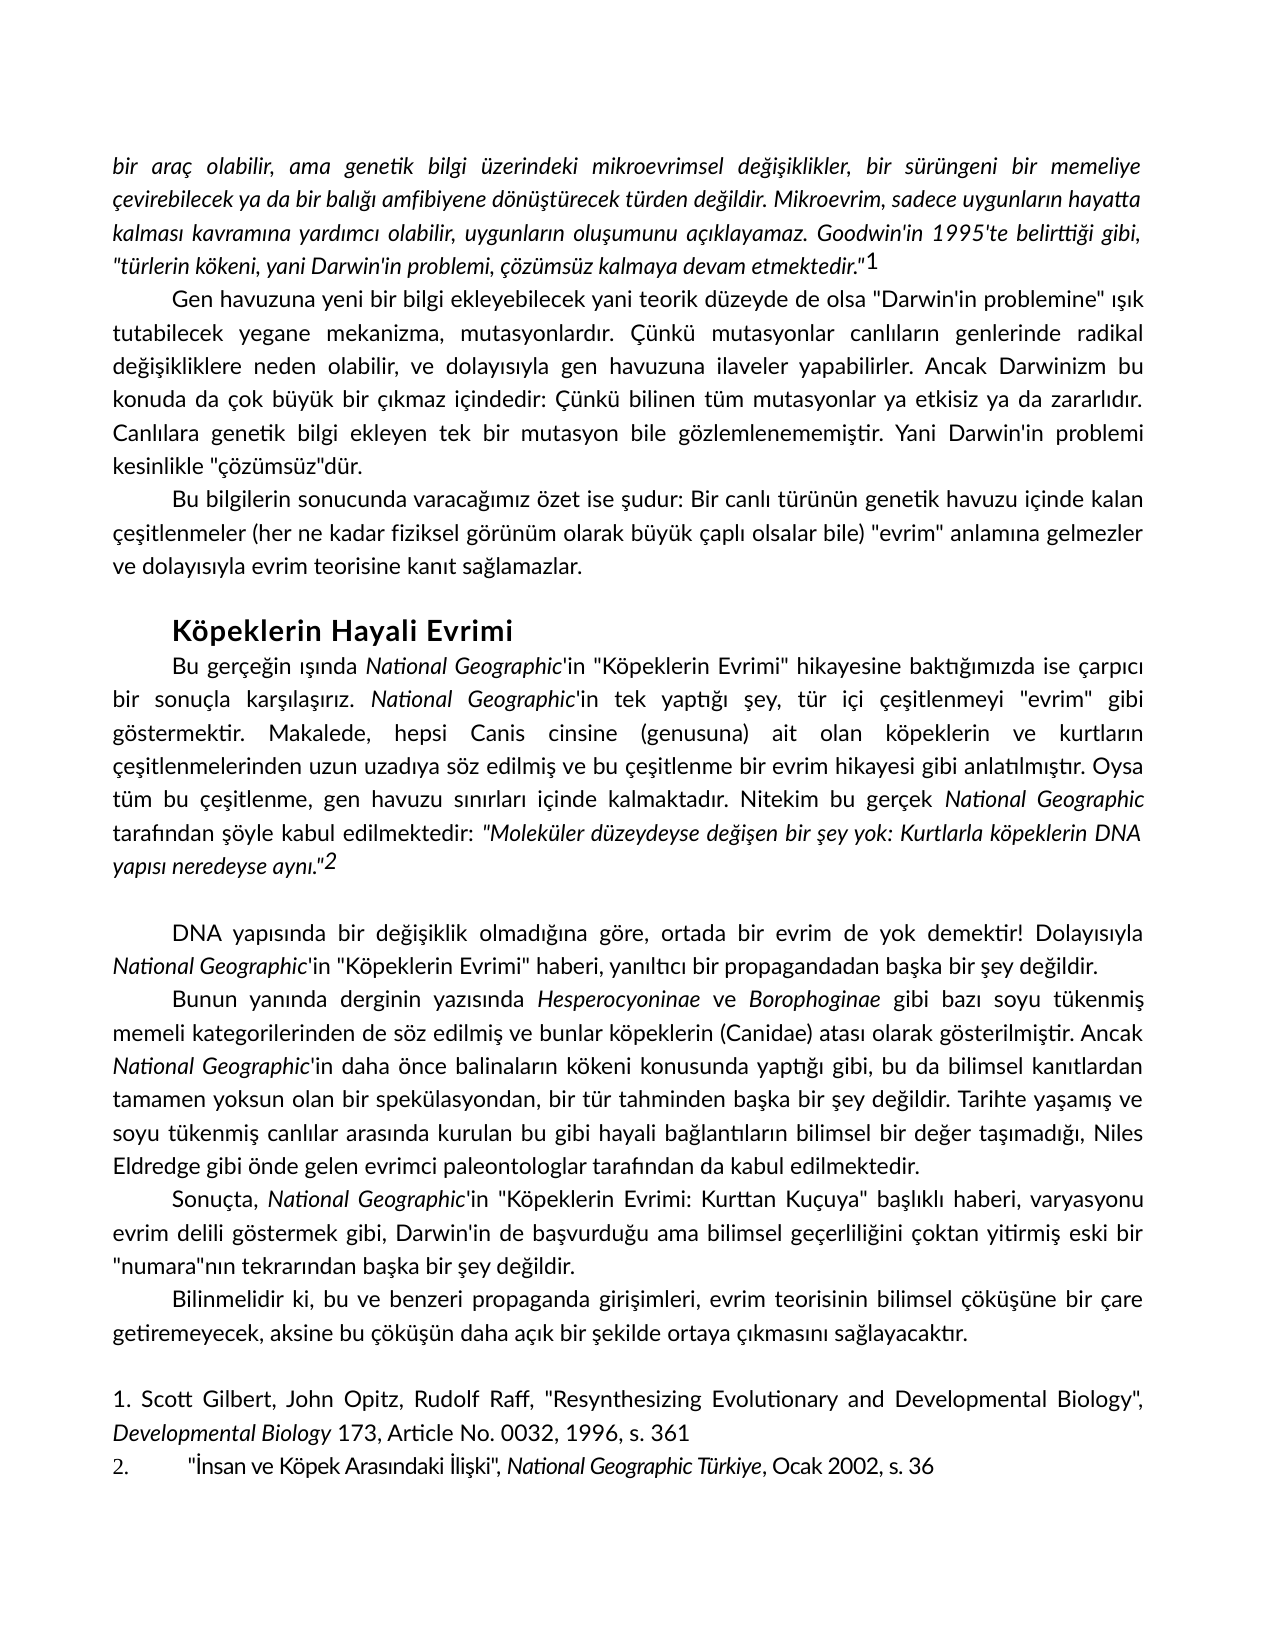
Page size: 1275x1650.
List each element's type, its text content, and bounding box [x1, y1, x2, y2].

text bir araç olabilir, ama genetik bilgi üzerindeki mikroevrimsel değişiklikler, bir sürüngeni bir memeliye çevirebilecek ya da bir balığı amfibiyene dönüştürecek türden değildir. Mikroevrim, sadece uygunların hayatta kalması kavramına yardımcı olabilir, uygunların oluşumunu açıklayamaz. Goodwin'in 1995'te belirttiği gibi, "türlerin kökeni, yani Darwin'in problemi, çözümsüz kalmaya devam etmektedir."1 [112, 148, 1145, 281]
text Bu gerçeğin ışında National Geographic'in "Köpeklerin Evrimi" hikayesine baktığımızda ise çarpıcı bir sonuçla karşılaşırız. National Geographic'in tek yaptığı şey, tür içi çeşitlenmeyi "evrim" gibi göstermektir. Makalede, hepsi Canis cinsine (genusuna) ait olan köpeklerin ve kurtların çeşitlenmelerinden uzun uzadıya söz edilmiş ve bu çeşitlenme bir evrim hikayesi gibi anlatılmıştır. Oysa tüm bu çeşitlenme, gen havuzu sınırları içinde kalmaktadır. Nitekim bu gerçek National Geographic tarafından şöyle kabul edilmektedir: "Moleküler düzeydeyse değişen bir şey yok: Kurtlarla köpeklerin DNA yapısı neredeyse aynı."2 [112, 648, 1145, 881]
text Bilinmelidir ki, bu ve benzeri propaganda girişimleri, evrim teorisinin bilimsel çöküşüne bir çare getiremeyecek, aksine bu çöküşün daha açık bir şekilde ortaya çıkmasını sağlayacaktır. [112, 1281, 1145, 1348]
text Gen havuzuna yeni bir bilgi ekleyebilecek yani teorik düzeyde de olsa "Darwin'in problemine" ışık tutabilecek yegane mekanizma, mutasyonlardır. Çünkü mutasyonlar canlıların genlerinde radikal değişikliklere neden olabilir, ve dolayısıyla gen havuzuna ilaveler yapabilirler. Ancak Darwinizm bu konuda da çok büyük bir çıkmaz içindedir: Çünkü bilinen tüm mutasyonlar ya etkisiz ya da zararlıdır. Canlılara genetik bilgi ekleyen tek bir mutasyon bile gözlemlenememiştir. Yani Darwin'in problemi kesinlikle "çözümsüz"dür. [112, 281, 1145, 481]
list "İnsan ve Köpek Arasındaki İlişki", National Geographic Türkiye, Ocak 2002, s. 36 [112, 1448, 1145, 1481]
text Sonuçta, National Geographic'in "Köpeklerin Evrimi: Kurttan Kuçuya" başlıklı haberi, varyasyonu evrim delili göstermek gibi, Darwin'in de başvurduğu ama bilimsel geçerliliğini çoktan yitirmiş eski bir "numara"nın tekrarından başka bir şey değildir. [112, 1181, 1145, 1281]
text Bunun yanında derginin yazısında Hesperocyoninae ve Borophoginae gibi bazı soyu tükenmiş memeli kategorilerinden de söz edilmiş ve bunlar köpeklerin (Canidae) atası olarak gösterilmiştir. Ancak National Geographic'in daha önce balinaların kökeni konusunda yaptığı gibi, bu da bilimsel kanıtlardan tamamen yoksun olan bir spekülasyondan, bir tür tahminden başka bir şey değildir. Tarihte yaşamış ve soyu tükenmiş canlılar arasında kurulan bu gibi hayali bağlantıların bilimsel bir değer taşımadığı, Niles Eldredge gibi önde gelen evrimci paleontologlar tarafından da kabul edilmektedir. [112, 981, 1145, 1181]
text 1. Scott Gilbert, John Opitz, Rudolf Raff, "Resynthesizing Evolutionary and Developmental Biology", Developmental Biology 173, Article No. 0032, 1996, s. 361 [112, 1381, 1145, 1448]
text Bu bilgilerin sonucunda varacağımız özet ise şudur: Bir canlı türünün genetik havuzu içinde kalan çeşitlenmeler (her ne kadar fiziksel görünüm olarak büyük çaplı olsalar bile) "evrim" anlamına gelmezler ve dolayısıyla evrim teorisine kanıt sağlamazlar. [112, 481, 1145, 581]
text Köpeklerin Hayali Evrimi [112, 614, 1145, 648]
text DNA yapısında bir değişiklik olmadığına göre, ortada bir evrim de yok demektir! Dolayısıyla National Geographic'in "Köpeklerin Evrimi" haberi, yanıltıcı bir propagandadan başka bir şey değildir. [112, 914, 1145, 981]
